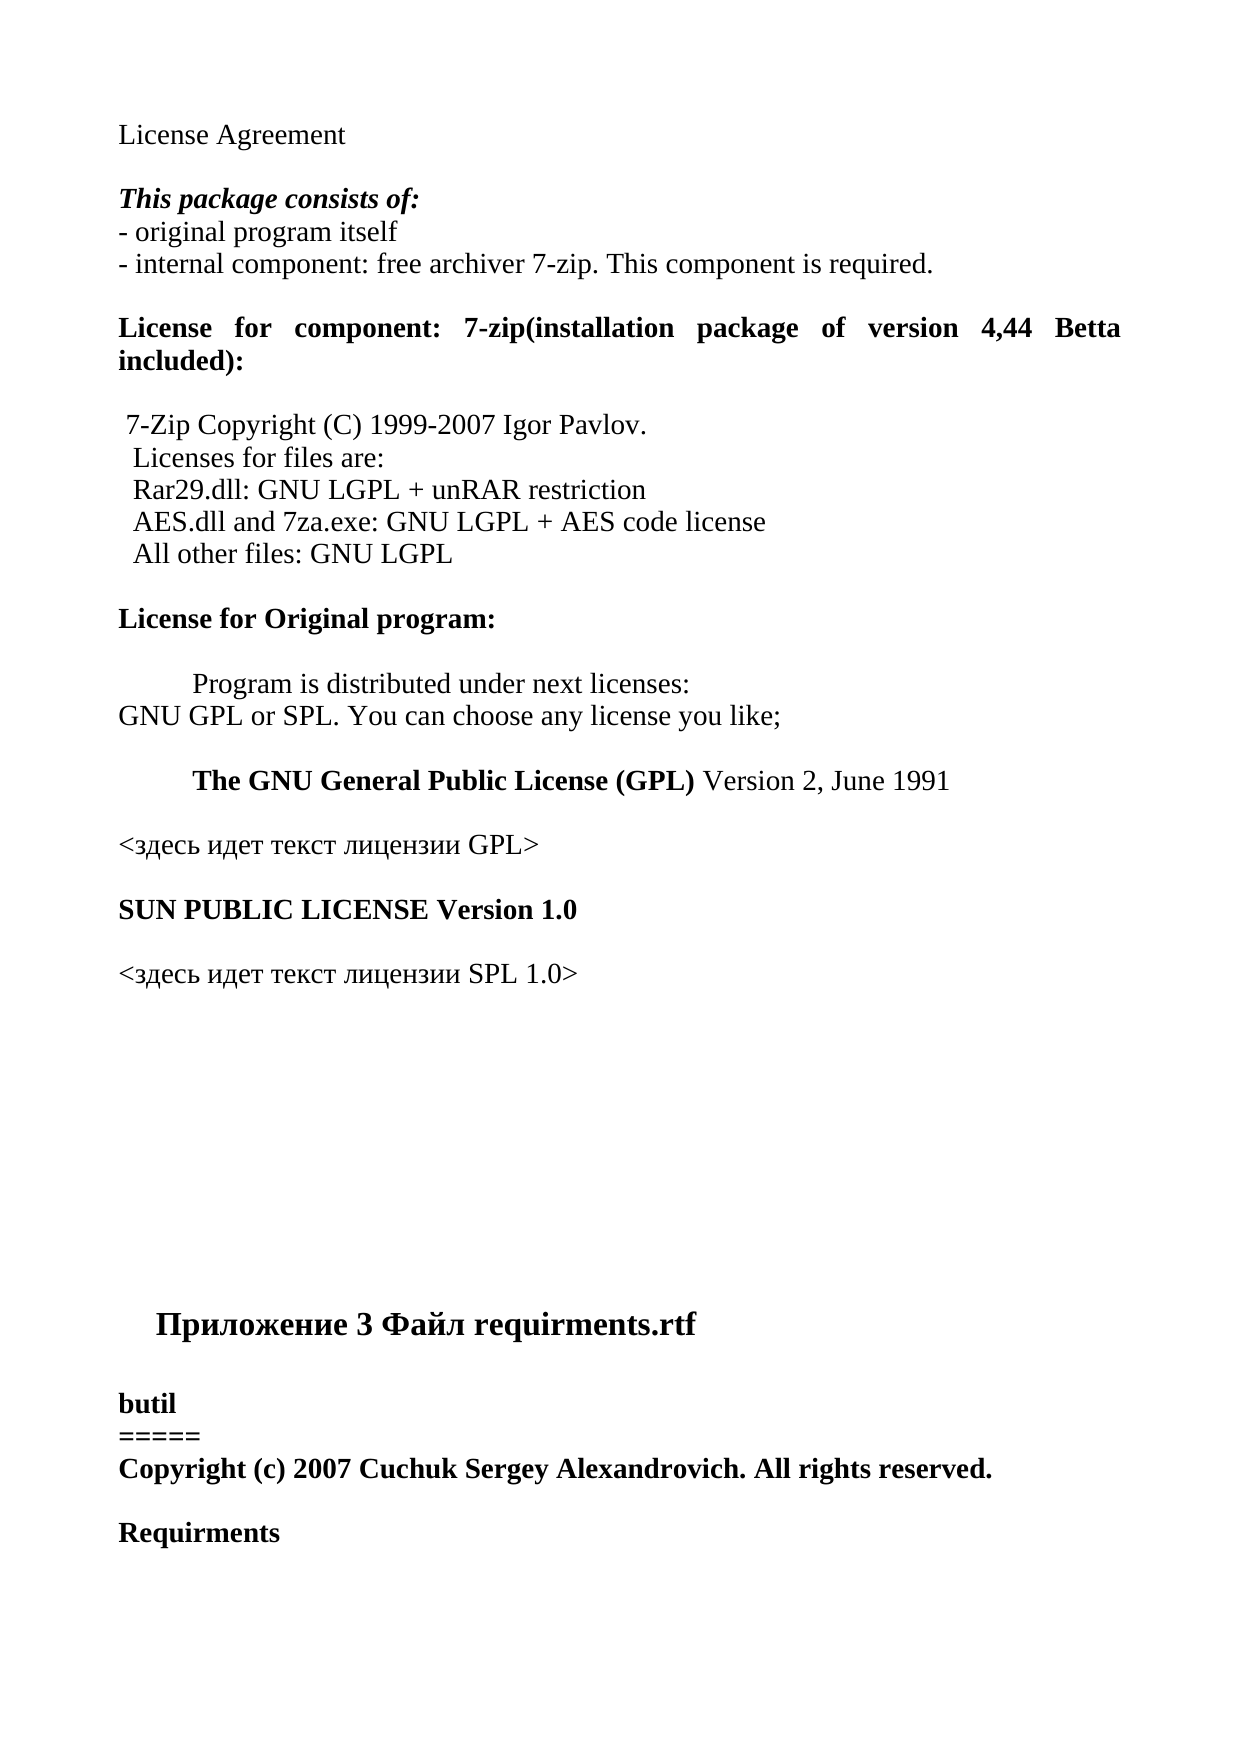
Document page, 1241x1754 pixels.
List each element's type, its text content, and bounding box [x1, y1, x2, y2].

text - original program itself [118, 215, 1122, 247]
text SUN PUBLIC LICENSE Version 1.0 [118, 893, 1122, 925]
text GNU GPL or SPL. You can choose any license you like; [118, 699, 1122, 732]
text Requirments [118, 1517, 1122, 1549]
text 7-Zip Copyright (C) 1999-2007 Igor Pavlov. [118, 409, 1122, 441]
text This package consists of: [118, 183, 1122, 215]
text <здесь идет текст лицензии SPL 1.0> [118, 958, 1122, 990]
text AES.dll and 7za.exe: GNU LGPL + AES code license [118, 506, 1122, 538]
text All other files: GNU LGPL [118, 538, 1122, 570]
subtitle Приложение 3 Файл requirments.rtf [118, 1306, 1122, 1343]
text License for Original program: [118, 602, 1122, 635]
text - internal component: free archiver 7-zip. This component is required. [118, 247, 1122, 279]
text ===== [118, 1420, 1122, 1452]
text The GNU General Public License (GPL) Version 2, June 1991 [118, 764, 1122, 796]
text Rar29.dll: GNU LGPL + unRAR restriction [118, 473, 1122, 506]
text License Agreement [118, 118, 1122, 150]
text Program is distributed under next licenses: [118, 667, 1122, 699]
text <здесь идет текст лицензии GPL> [118, 828, 1122, 861]
text Copyright (c) 2007 Cuchuk Sergey Alexandrovich. All rights reserved. [118, 1452, 1122, 1484]
text Licenses for files are: [118, 441, 1122, 473]
text butil [118, 1388, 1122, 1420]
text License for component: 7-zip(installation package of version 4,44 Betta included): [118, 312, 1122, 376]
